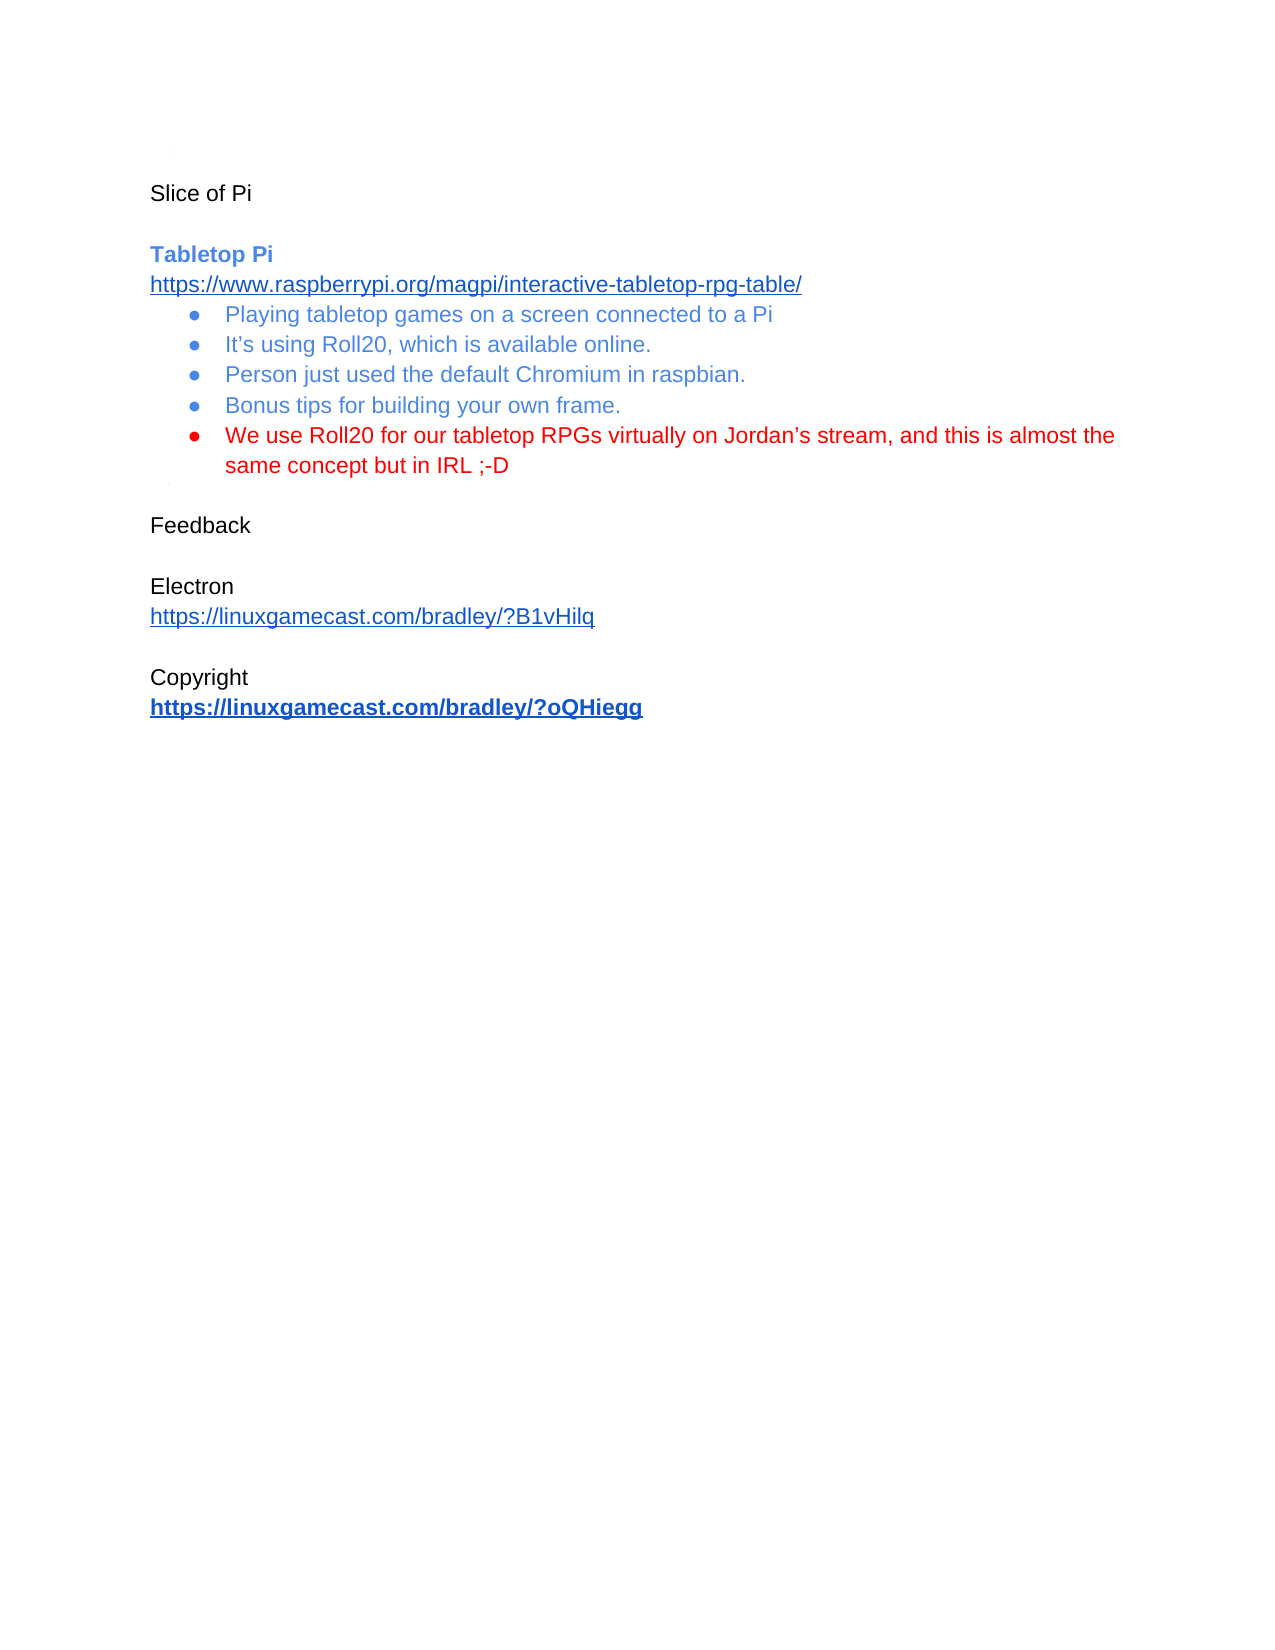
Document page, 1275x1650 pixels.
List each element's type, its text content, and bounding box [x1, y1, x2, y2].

text Copyright [150, 663, 1125, 690]
list Bonus tips for building your own frame. [187, 392, 1125, 418]
text https://linuxgamecast.com/bradley/?B1vHilq [150, 603, 1125, 629]
list Playing tabletop games on a screen connected to a Pi [187, 301, 1125, 327]
list We use Roll20 for our tabletop RPGs virtually on Jordan’s stream, and this is almost the same concept but in IRL ;-D [187, 422, 1125, 478]
text https://linuxgamecast.com/bradley/?oQHiegg [150, 694, 1125, 720]
text Slice of Pi [150, 180, 1125, 207]
text Tabletop Pi [150, 241, 1125, 267]
text Feedback [150, 512, 1125, 539]
list Person just used the default Chromium in raspbian. [187, 361, 1125, 388]
text Electron [150, 573, 1125, 599]
list It’s using Roll20, which is available online. [187, 331, 1125, 358]
text https://www.raspberrypi.org/magpi/interactive-tabletop-rpg-table/ [150, 271, 1125, 297]
